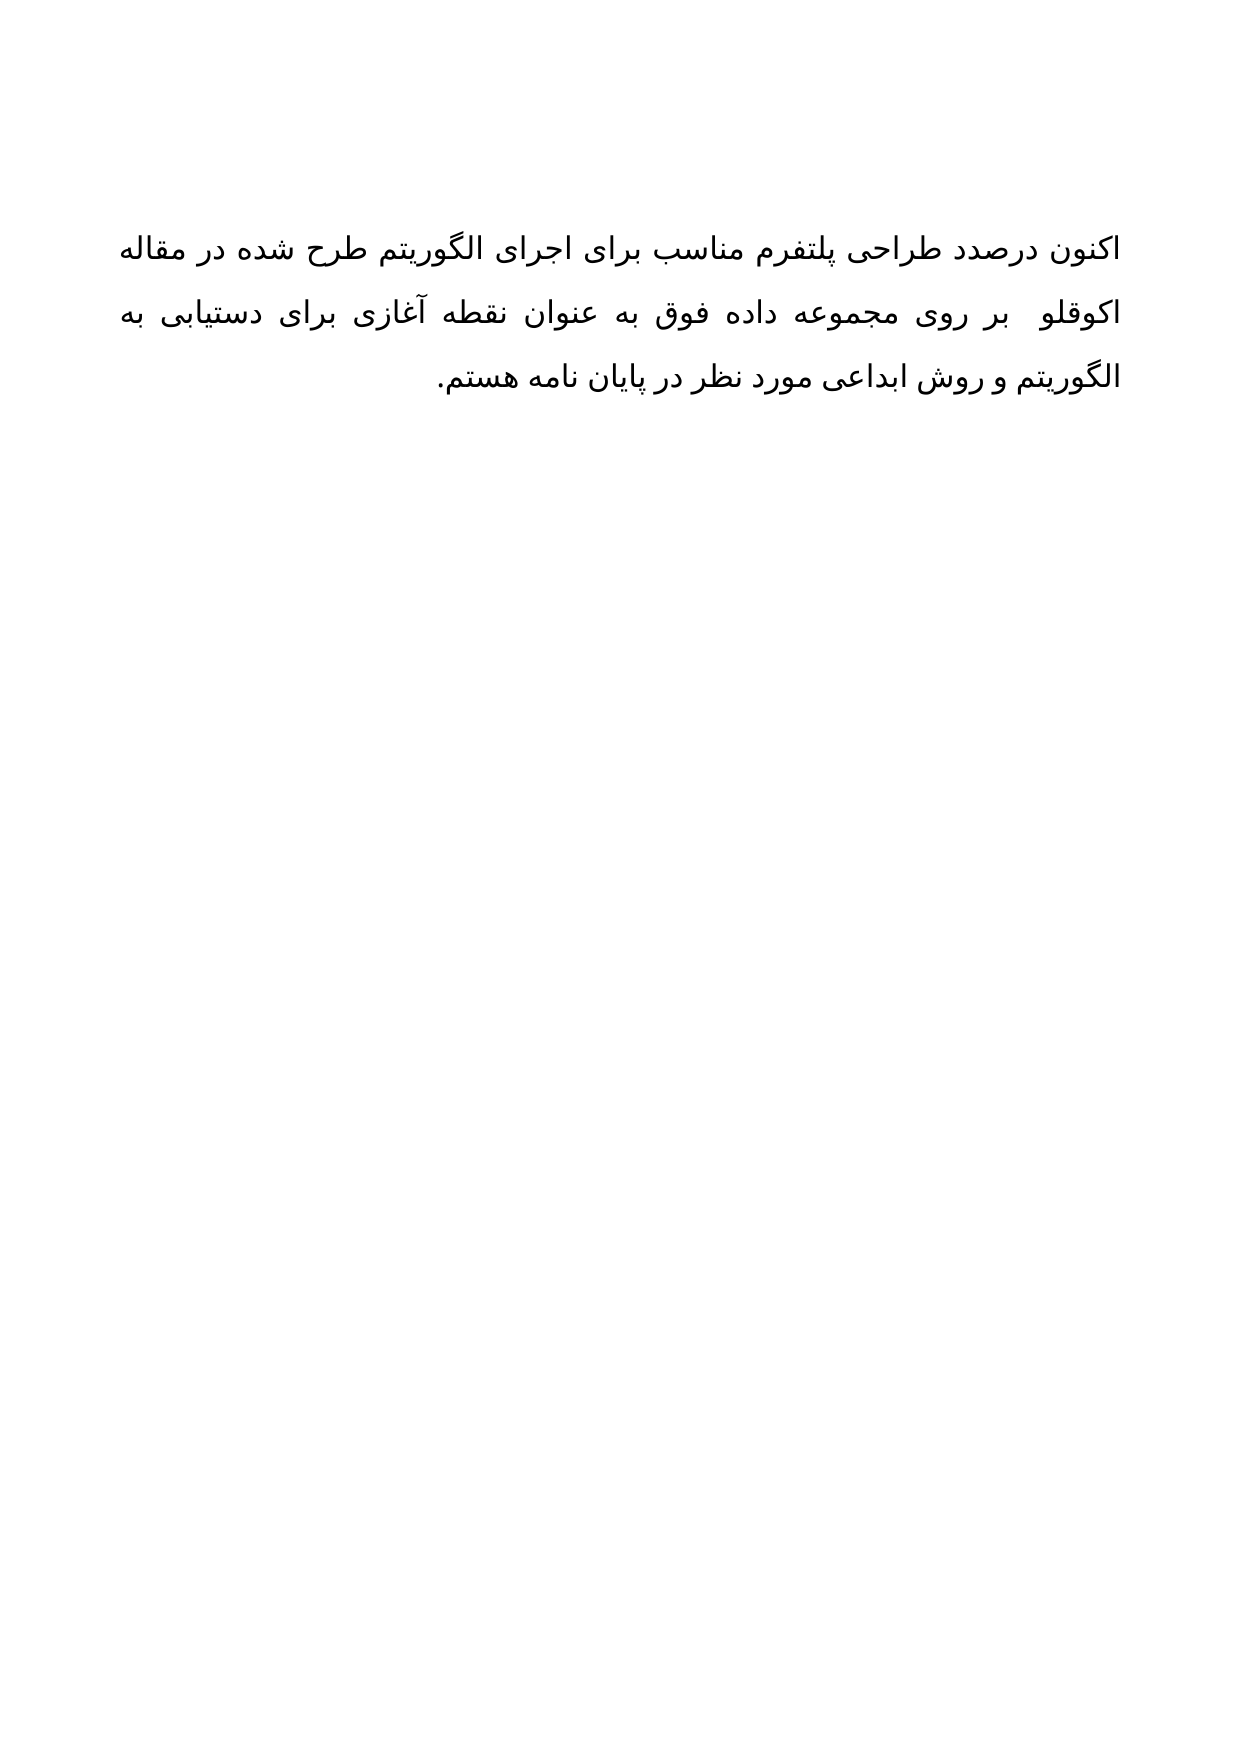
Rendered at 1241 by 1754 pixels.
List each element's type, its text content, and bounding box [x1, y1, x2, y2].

text اکنون درصدد طراحی پلتفرم مناسب برای اجرای الگوریتم طرح شده در مقاله اکوقلو بر روی مجموعه داده فوق به عنوان نقطه آغازی برای دستیابی به الگوریتم و روش ابداعی مورد نظر در پایان نامه هستم. [118, 226, 1122, 396]
